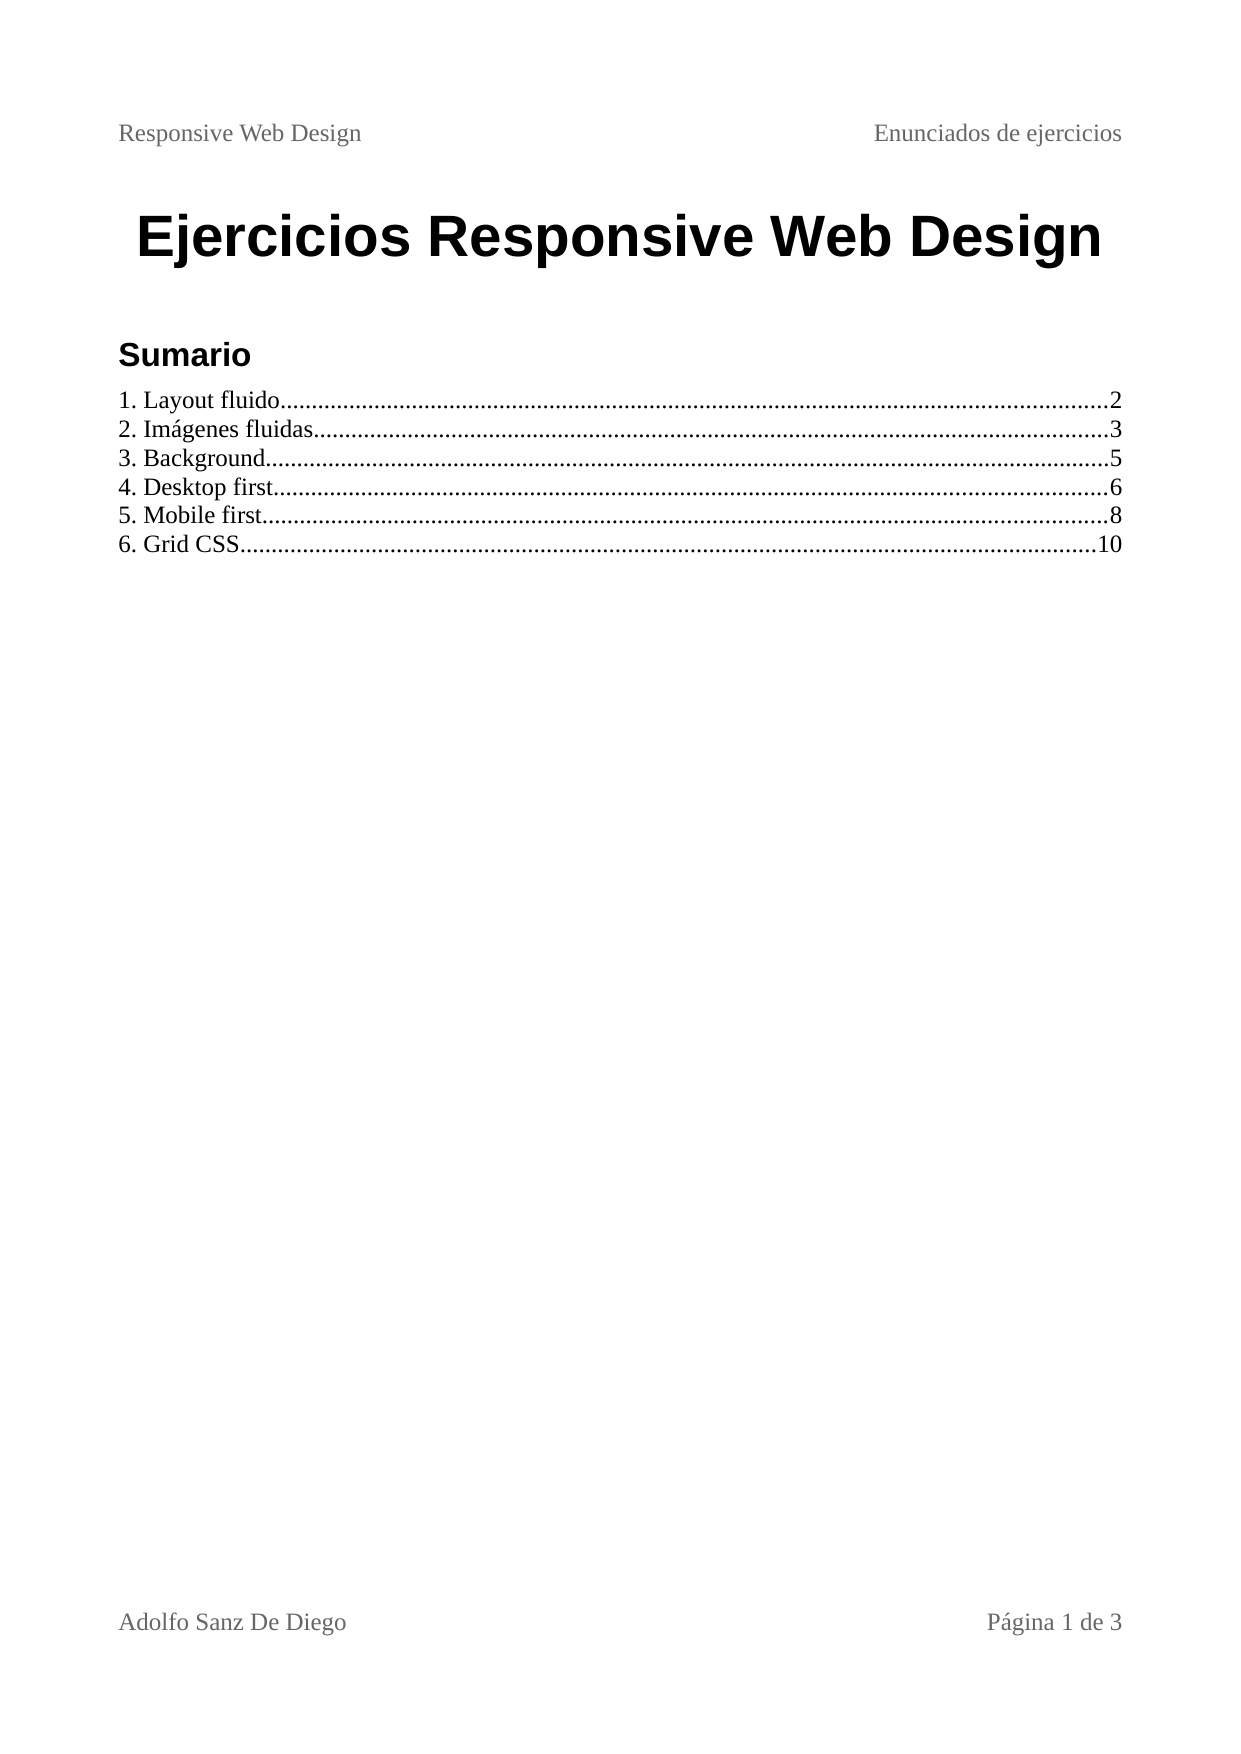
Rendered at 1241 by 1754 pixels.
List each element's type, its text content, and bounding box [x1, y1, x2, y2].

text 2. Imágenes fluidas 3 [118, 414, 1122, 443]
title Ejercicios Responsive Web Design [118, 201, 1122, 268]
text 1. Layout fluido 2 [118, 386, 1122, 414]
text 3. Background 5 [118, 443, 1122, 472]
text 6. Grid CSS 10 [118, 529, 1122, 558]
subtitle Sumario [118, 335, 1122, 373]
text 5. Mobile first 8 [118, 501, 1122, 529]
text 4. Desktop first 6 [118, 472, 1122, 501]
